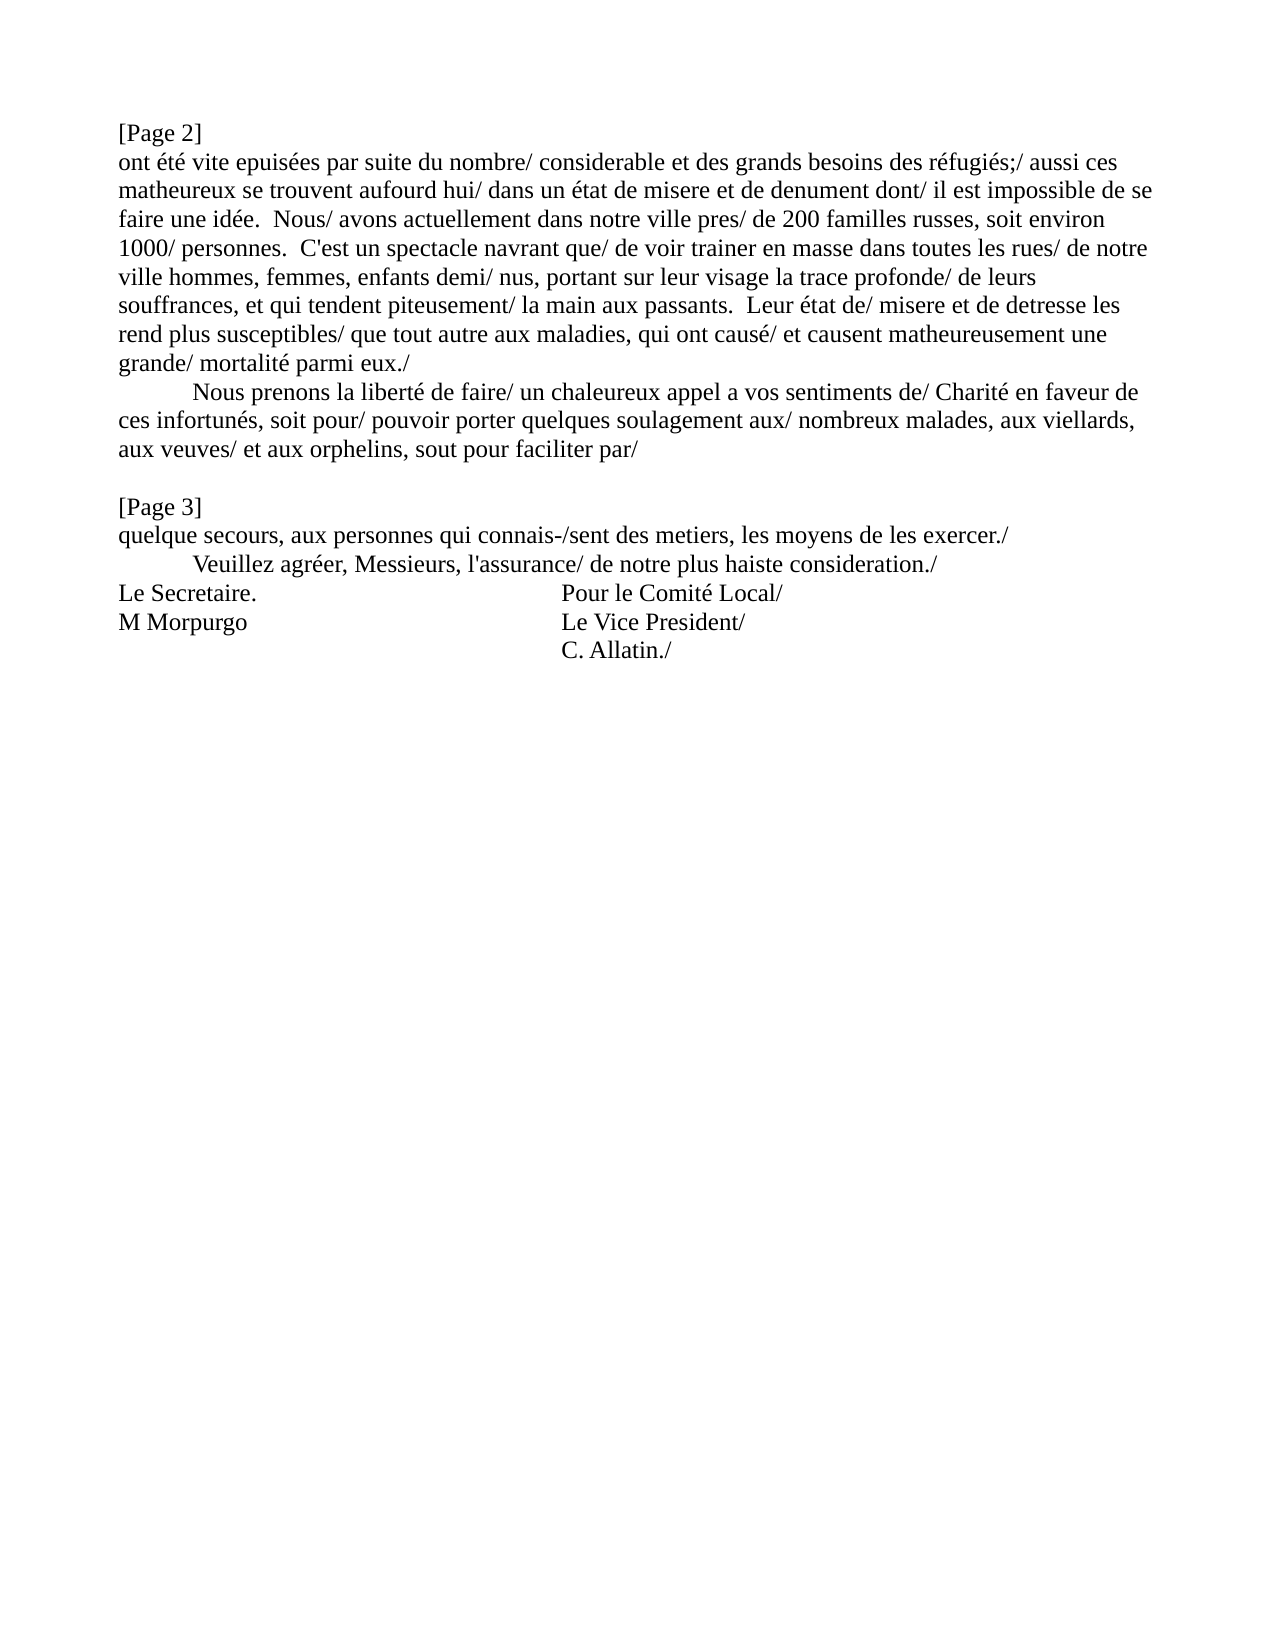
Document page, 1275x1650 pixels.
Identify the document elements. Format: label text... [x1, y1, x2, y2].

text M Morpurgo Le Vice President/ [118, 607, 1157, 636]
text Nous prenons la liberté de faire/ un chaleureux appel a vos sentiments de/ Charité en faveur de ces infortunés, soit pour/ pouvoir porter quelques soulagement aux/ nombreux malades, aux viellards, aux veuves/ et aux orphelins, sout pour faciliter par/ [118, 377, 1157, 463]
text C. Allatin./ [118, 636, 1157, 664]
text Le Secretaire. Pour le Comité Local/ [118, 578, 1157, 607]
text [Page 2] [118, 118, 1157, 147]
text [Page 3] [118, 492, 1157, 521]
text Veuillez agréer, Messieurs, l'assurance/ de notre plus haiste consideration./ [118, 549, 1157, 578]
text ont été vite epuisées par suite du nombre/ considerable et des grands besoins des réfugiés;/ aussi ces matheureux se trouvent aufourd hui/ dans un état de misere et de denument dont/ il est impossible de se faire une idée. Nous/ avons actuellement dans notre ville pres/ de 200 familles russes, soit environ 1000/ personnes. C'est un spectacle navrant que/ de voir trainer en masse dans toutes les rues/ de notre ville hommes, femmes, enfants demi/ nus, portant sur leur visage la trace profonde/ de leurs souffrances, et qui tendent piteusement/ la main aux passants. Leur état de/ misere et de detresse les rend plus susceptibles/ que tout autre aux maladies, qui ont causé/ et causent matheureusement une grande/ mortalité parmi eux./ [118, 147, 1157, 377]
text quelque secours, aux personnes qui connais-/sent des metiers, les moyens de les exercer./ [118, 521, 1157, 549]
